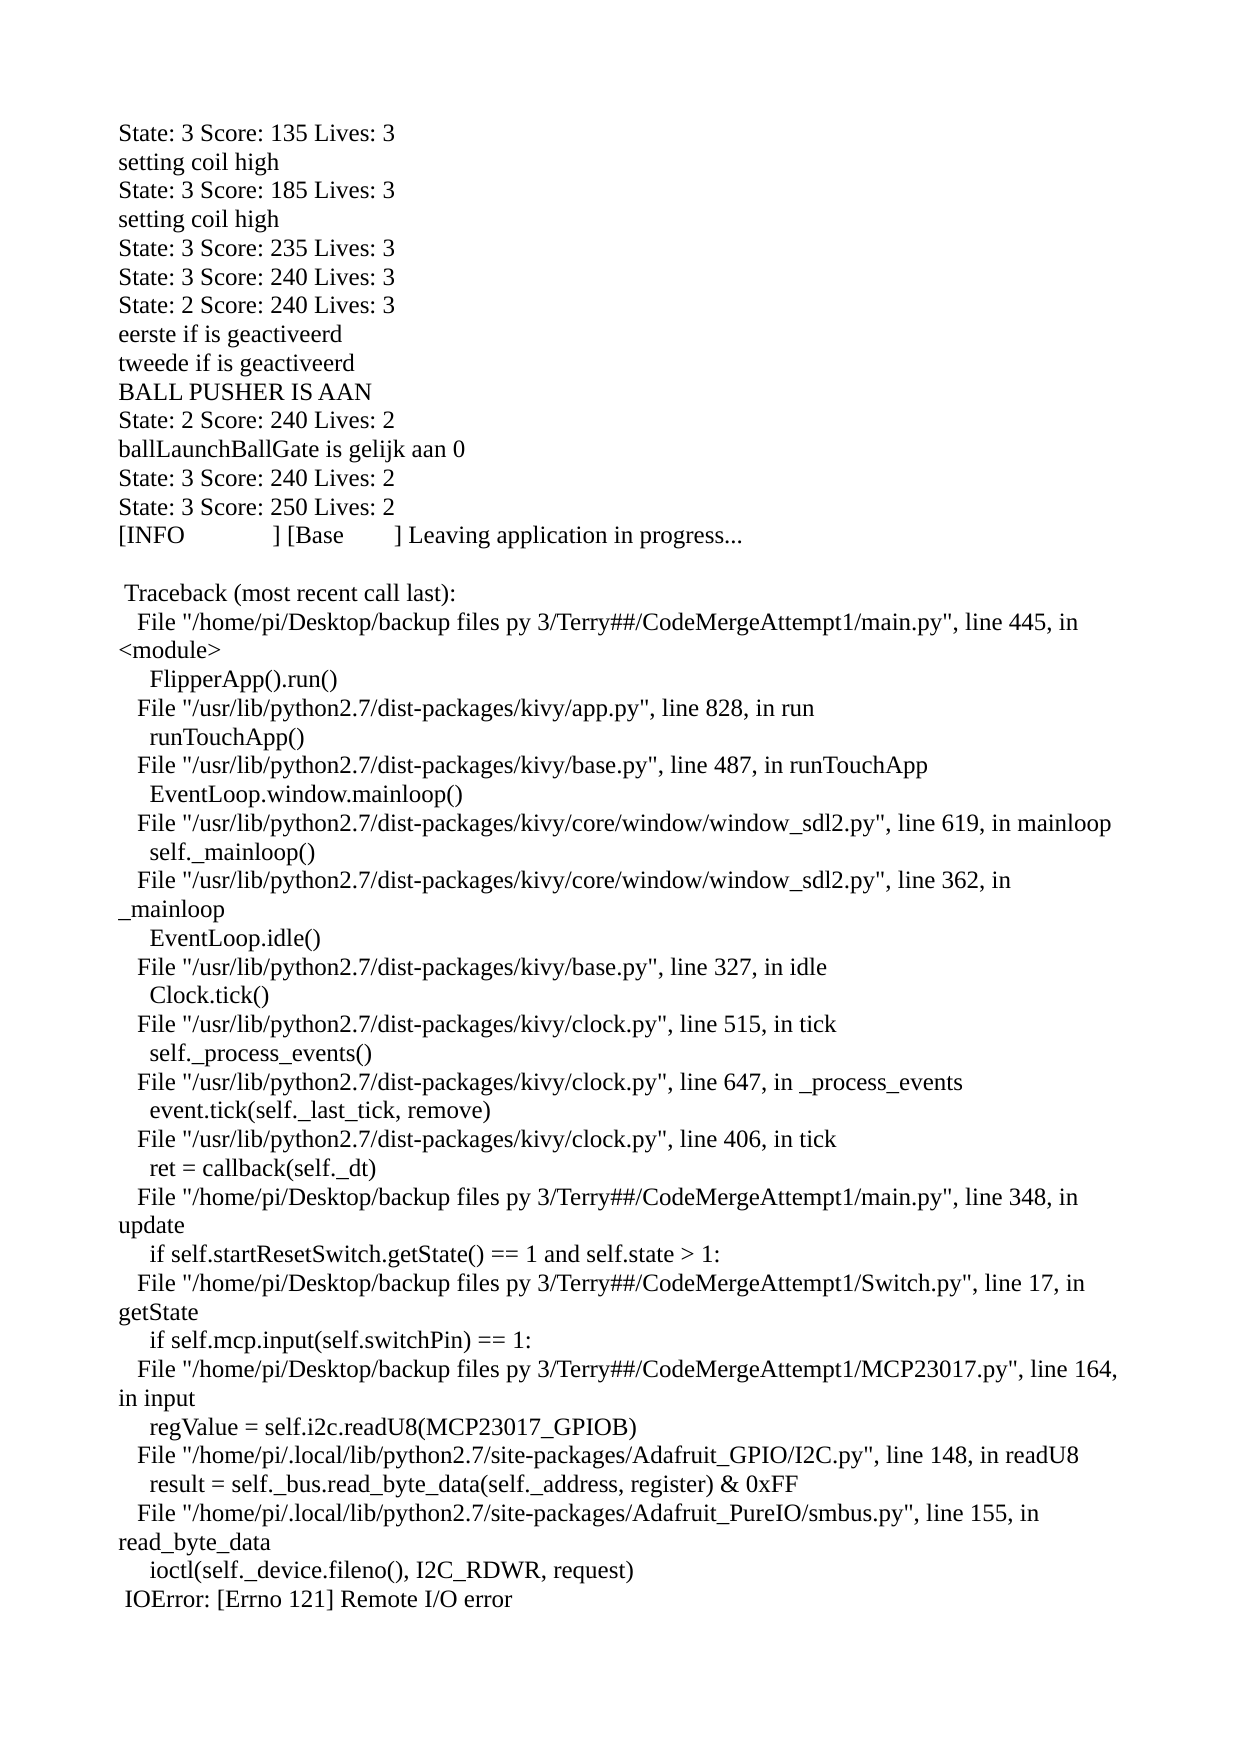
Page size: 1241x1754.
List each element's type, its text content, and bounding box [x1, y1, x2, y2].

text File "/usr/lib/python2.7/dist-packages/kivy/base.py", line 327, in idle [118, 952, 1122, 981]
text File "/home/pi/.local/lib/python2.7/site-packages/Adafruit_PureIO/smbus.py", line 155, in read_byte_data [118, 1498, 1122, 1556]
text regValue = self.i2c.readU8(MCP23017_GPIOB) [118, 1412, 1122, 1441]
text State: 3 Score: 240 Lives: 3 [118, 262, 1122, 291]
text self._mainloop() [118, 837, 1122, 866]
text EventLoop.idle() [118, 923, 1122, 952]
text setting coil high [118, 204, 1122, 233]
text runTouchApp() [118, 722, 1122, 751]
text File "/usr/lib/python2.7/dist-packages/kivy/clock.py", line 515, in tick [118, 1009, 1122, 1038]
text [INFO ] [Base ] Leaving application in progress... [118, 521, 1122, 549]
text setting coil high [118, 147, 1122, 176]
text State: 3 Score: 250 Lives: 2 [118, 492, 1122, 521]
text eerste if is geactiveerd [118, 319, 1122, 348]
text File "/usr/lib/python2.7/dist-packages/kivy/clock.py", line 647, in _process_events [118, 1067, 1122, 1096]
text File "/usr/lib/python2.7/dist-packages/kivy/core/window/window_sdl2.py", line 619, in mainloop [118, 808, 1122, 837]
text if self.mcp.input(self.switchPin) == 1: [118, 1326, 1122, 1354]
text State: 3 Score: 135 Lives: 3 [118, 118, 1122, 147]
text State: 2 Score: 240 Lives: 2 [118, 406, 1122, 434]
text Clock.tick() [118, 981, 1122, 1009]
text State: 3 Score: 185 Lives: 3 [118, 176, 1122, 204]
text self._process_events() [118, 1038, 1122, 1067]
text File "/usr/lib/python2.7/dist-packages/kivy/base.py", line 487, in runTouchApp [118, 751, 1122, 779]
text File "/home/pi/Desktop/backup files py 3/Terry##/CodeMergeAttempt1/Switch.py", line 17, in getState [118, 1268, 1122, 1326]
text event.tick(self._last_tick, remove) [118, 1096, 1122, 1124]
text ret = callback(self._dt) [118, 1153, 1122, 1182]
text tweede if is geactiveerd [118, 348, 1122, 377]
text File "/home/pi/Desktop/backup files py 3/Terry##/CodeMergeAttempt1/MCP23017.py", line 164, in input [118, 1354, 1122, 1412]
text State: 3 Score: 235 Lives: 3 [118, 233, 1122, 262]
text IOError: [Errno 121] Remote I/O error [118, 1584, 1122, 1613]
text File "/home/pi/Desktop/backup files py 3/Terry##/CodeMergeAttempt1/main.py", line 445, in <module> [118, 607, 1122, 664]
text State: 2 Score: 240 Lives: 3 [118, 291, 1122, 319]
text result = self._bus.read_byte_data(self._address, register) & 0xFF [118, 1469, 1122, 1498]
text File "/usr/lib/python2.7/dist-packages/kivy/clock.py", line 406, in tick [118, 1124, 1122, 1153]
text File "/usr/lib/python2.7/dist-packages/kivy/core/window/window_sdl2.py", line 362, in _mainloop [118, 866, 1122, 923]
text State: 3 Score: 240 Lives: 2 [118, 463, 1122, 492]
text FlipperApp().run() [118, 664, 1122, 693]
text Traceback (most recent call last): [118, 578, 1122, 607]
text EventLoop.window.mainloop() [118, 779, 1122, 808]
text ioctl(self._device.fileno(), I2C_RDWR, request) [118, 1556, 1122, 1584]
text BALL PUSHER IS AAN [118, 377, 1122, 406]
text ballLaunchBallGate is gelijk aan 0 [118, 434, 1122, 463]
text File "/home/pi/Desktop/backup files py 3/Terry##/CodeMergeAttempt1/main.py", line 348, in update [118, 1182, 1122, 1239]
text if self.startResetSwitch.getState() == 1 and self.state > 1: [118, 1239, 1122, 1268]
text File "/usr/lib/python2.7/dist-packages/kivy/app.py", line 828, in run [118, 693, 1122, 722]
text File "/home/pi/.local/lib/python2.7/site-packages/Adafruit_GPIO/I2C.py", line 148, in readU8 [118, 1441, 1122, 1469]
